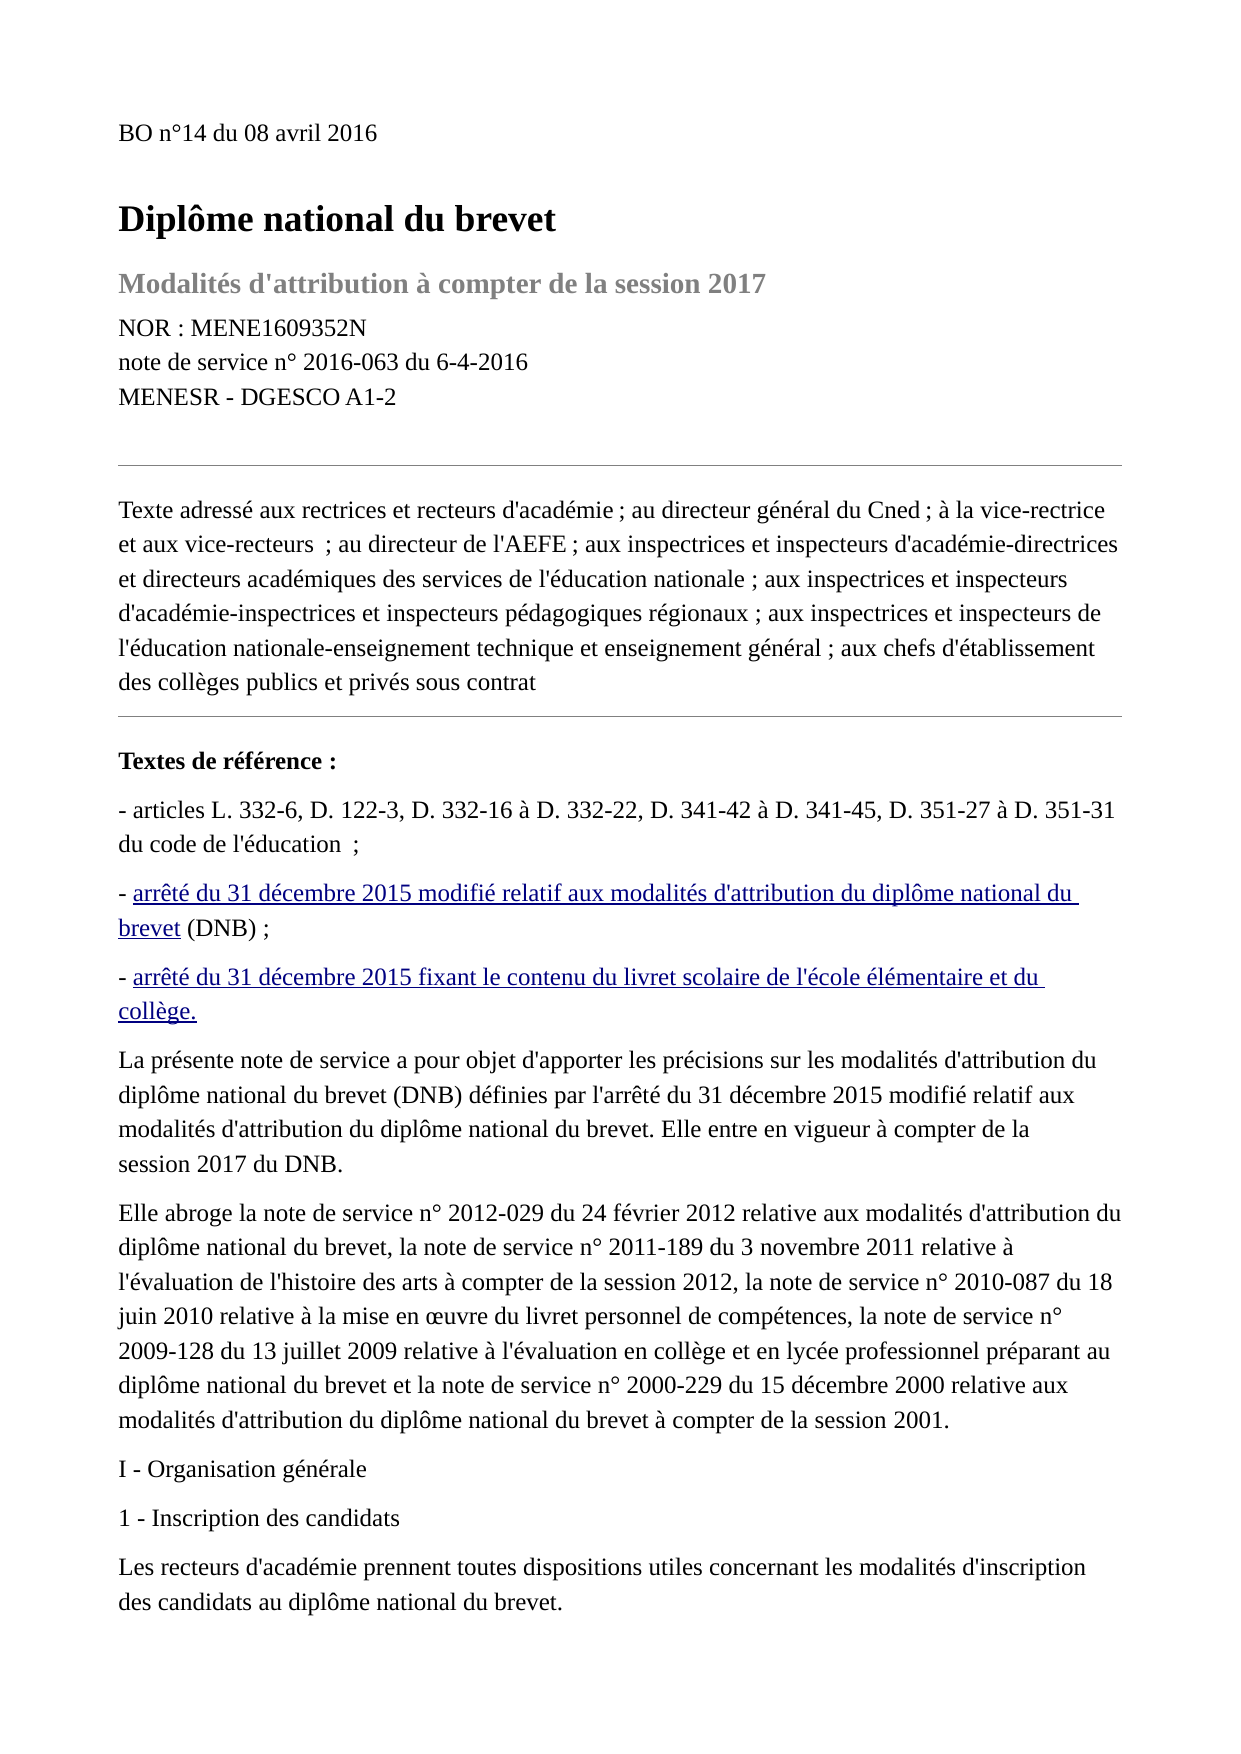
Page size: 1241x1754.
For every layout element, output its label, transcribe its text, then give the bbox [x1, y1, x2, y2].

text NOR : MENE1609352N note de service n° 2016-063 du 6-4-2016 MENESR - DGESCO A1-2 [118, 313, 1122, 410]
text I - Organisation générale [118, 1454, 1122, 1483]
text La présente note de service a pour objet d'apporter les précisions sur les modalités d'attribution du diplôme national du brevet (DNB) définies par l'arrêté du 31 décembre 2015 modifié relatif aux modalités d'attribution du diplôme national du brevet. Elle entre en vigueur à compter de la session 2017 du DNB. [118, 1046, 1122, 1178]
text Elle abroge la note de service n° 2012-029 du 24 février 2012 relative aux modalités d'attribution du diplôme national du brevet, la note de service n° 2011-189 du 3 novembre 2011 relative à l'évaluation de l'histoire des arts à compter de la session 2012, la note de service n° 2010-087 du 18 juin 2010 relative à la mise en œuvre du livret personnel de compétences, la note de service n° 2009-128 du 13 juillet 2009 relative à l'évaluation en collège et en lycée professionnel préparant au diplôme national du brevet et la note de service n° 2000-229 du 15 décembre 2000 relative aux modalités d'attribution du diplôme national du brevet à compter de la session 2001. [118, 1198, 1122, 1434]
text Texte adressé aux rectrices et recteurs d'académie ; au directeur général du Cned ; à la vice-rectrice et aux vice-recteurs ; au directeur de l'AEFE ; aux inspectrices et inspecteurs d'académie-directrices et directeurs académiques des services de l'éducation nationale ; aux inspectrices et inspecteurs d'académie-inspectrices et inspecteurs pédagogiques régionaux ; aux inspectrices et inspecteurs de l'éducation nationale-enseignement technique et enseignement général ; aux chefs d'établissement des collèges publics et privés sous contrat [118, 495, 1122, 696]
text 1 - Inscription des candidats [118, 1503, 1122, 1532]
text Les recteurs d'académie prennent toutes dispositions utiles concernant les modalités d'inscription des candidats au diplôme national du brevet. [118, 1552, 1122, 1615]
subtitle Diplôme national du brevet [118, 196, 1122, 239]
subtitle Modalités d'attribution à compter de la session 2017 [118, 267, 1122, 300]
text - arrêté du 31 décembre 2015 fixant le contenu du livret scolaire de l'école élémentaire et du collège. [118, 962, 1122, 1025]
text - articles L. 332-6, D. 122-3, D. 332-16 à D. 332-22, D. 341-42 à D. 341-45, D. 351-27 à D. 351-31 du code de l'éducation ; [118, 795, 1122, 858]
text Textes de référence : [118, 746, 1122, 774]
text - arrêté du 31 décembre 2015 modifié relatif aux modalités d'attribution du diplôme national du brevet (DNB) ; [118, 878, 1122, 942]
text BO n°14 du 08 avril 2016 [118, 118, 1122, 147]
